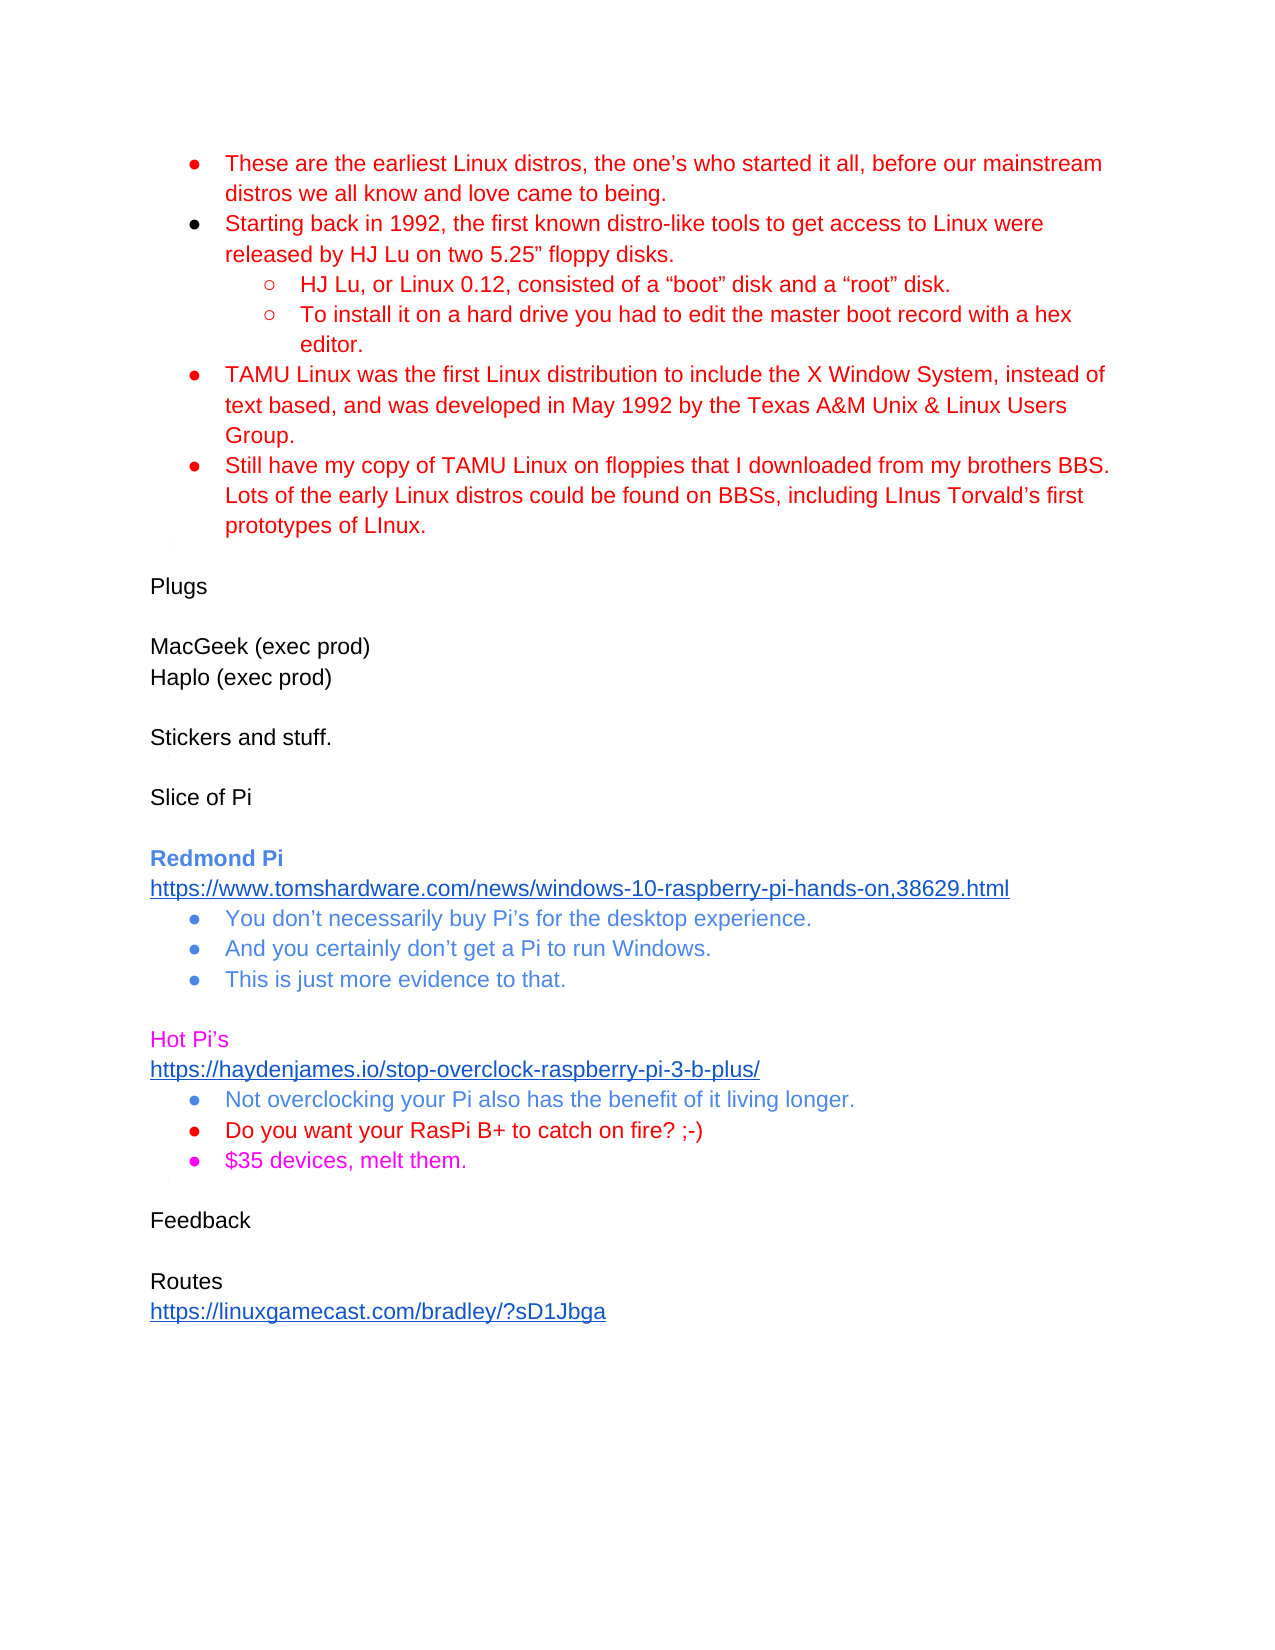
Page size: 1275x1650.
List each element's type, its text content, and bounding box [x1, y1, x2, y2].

text https://linuxgamecast.com/bradley/?sD1Jbga [150, 1298, 1125, 1324]
list And you certainly don’t get a Pi to run Windows. [187, 935, 1125, 962]
list You don’t necessarily buy Pi’s for the desktop experience. [187, 905, 1125, 932]
text Routes [150, 1268, 1125, 1294]
list This is just more evidence to that. [187, 966, 1125, 992]
list These are the earliest Linux distros, the one’s who started it all, before our mainstream distros we all know and love came to being. [187, 150, 1125, 207]
text Stickers and stuff. [150, 724, 1125, 750]
list Starting back in 1992, the first known distro-like tools to get access to Linux were released by HJ Lu on two 5.25” floppy disks. [187, 210, 1125, 267]
text MacGeek (exec prod) [150, 633, 1125, 660]
text Haplo (exec prod) [150, 663, 1125, 690]
list $35 devices, melt them. [187, 1147, 1125, 1173]
text https://www.tomshardware.com/news/windows-10-raspberry-pi-hands-on,38629.html [150, 875, 1125, 901]
text Hot Pi’s [150, 1026, 1125, 1052]
text Feedback [150, 1207, 1125, 1234]
text Slice of Pi [150, 784, 1125, 811]
text https://haydenjames.io/stop-overclock-raspberry-pi-3-b-plus/ [150, 1056, 1125, 1083]
list Do you want your RasPi B+ to catch on fire? ;-) [187, 1117, 1125, 1143]
text Plugs [150, 573, 1125, 599]
list To install it on a hard drive you had to edit the master boot record with a hex editor. [262, 301, 1125, 358]
list Still have my copy of TAMU Linux on floppies that I downloaded from my brothers BBS. Lots of the early Linux distros could be found on BBSs, including LInus Torvald’s first prototypes of LInux. [187, 452, 1125, 539]
list TAMU Linux was the first Linux distribution to include the X Window System, instead of text based, and was developed in May 1992 by the Texas A&M Unix & Linux Users Group. [187, 361, 1125, 448]
text Redmond Pi [150, 845, 1125, 871]
list HJ Lu, or Linux 0.12, consisted of a “boot” disk and a “root” disk. [262, 271, 1125, 297]
list Not overclocking your Pi also has the benefit of it living longer. [187, 1086, 1125, 1113]
